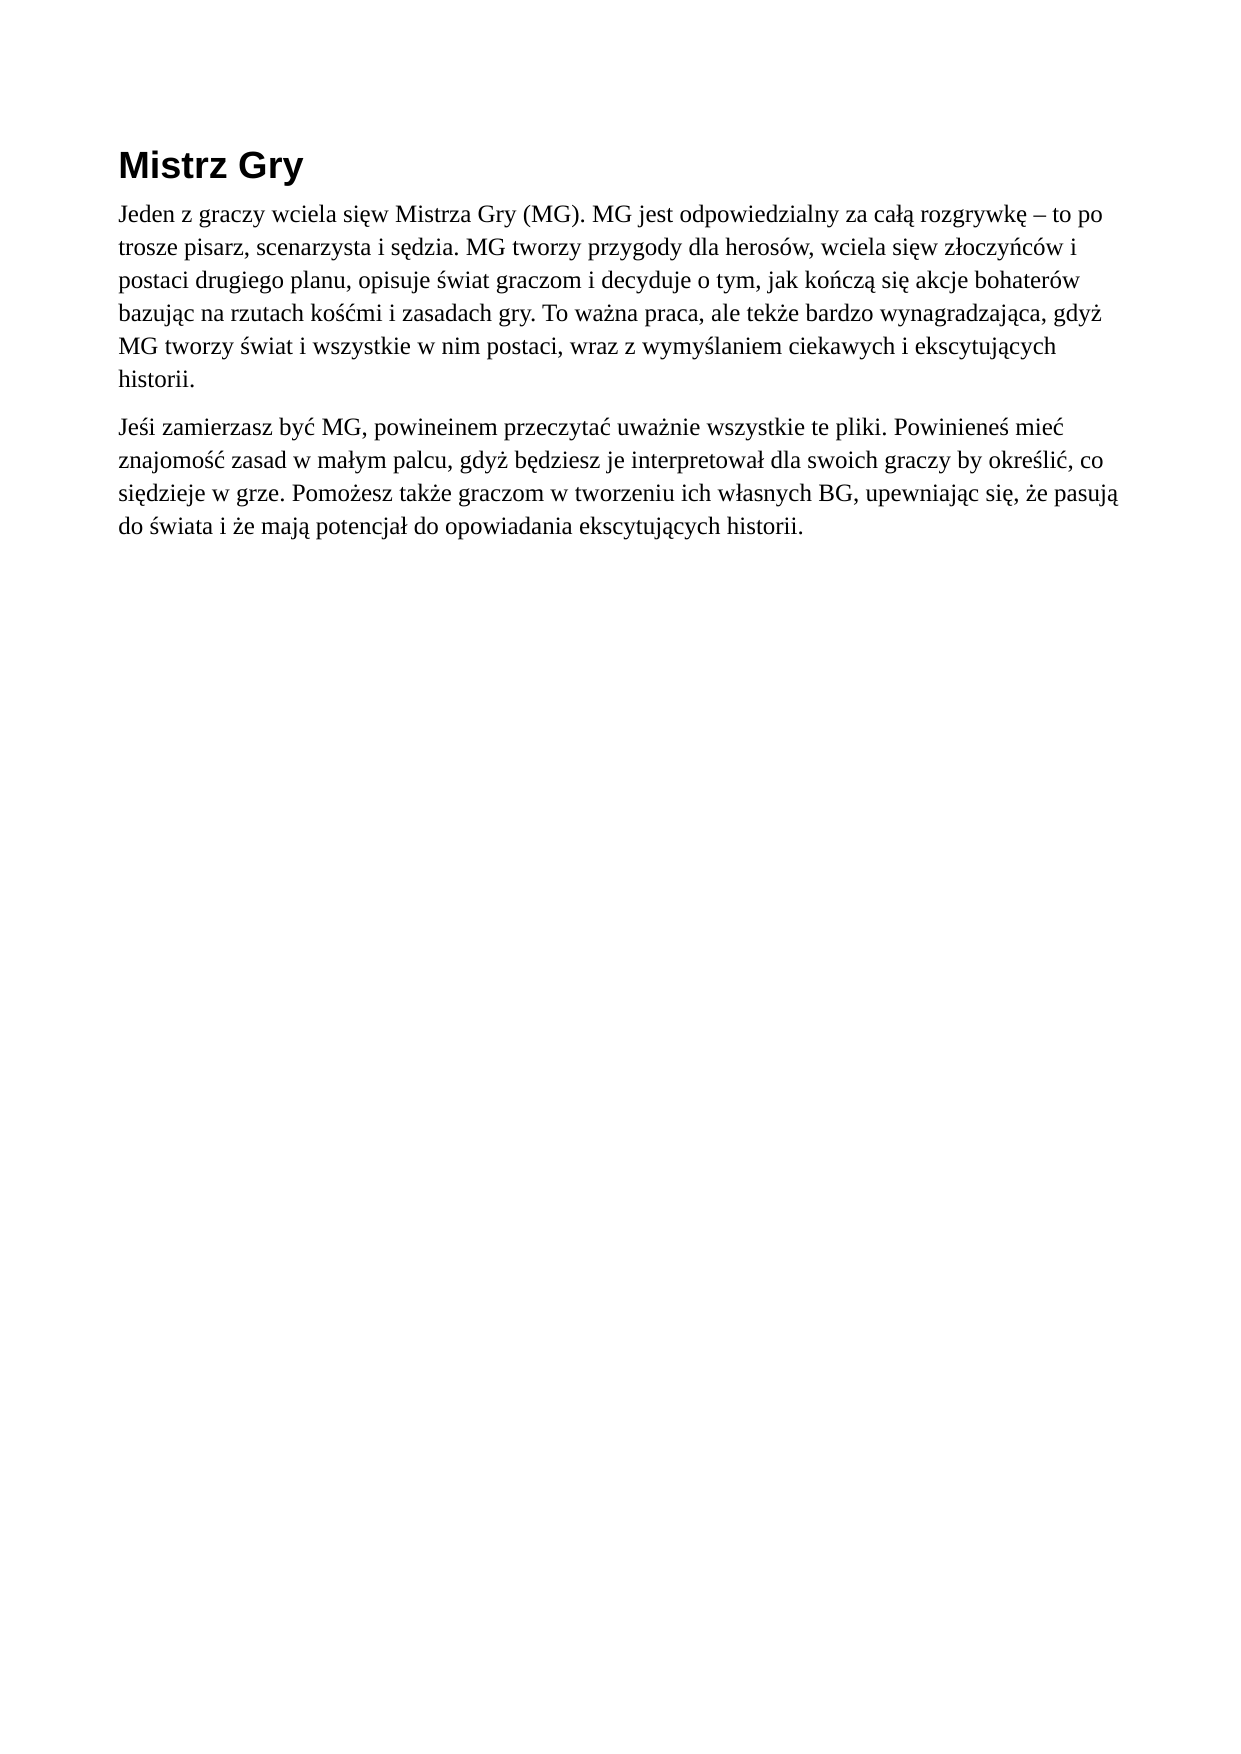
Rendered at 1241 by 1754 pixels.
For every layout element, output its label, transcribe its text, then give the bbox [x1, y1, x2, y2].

subtitle Mistrz Gry [118, 143, 1122, 187]
text Jeśi zamierzasz być MG, powineinem przeczytać uważnie wszystkie te pliki. Powinieneś mieć znajomość zasad w małym palcu, gdyż będziesz je interpretował dla swoich graczy by określić, co siędzieje w grze. Pomożesz także graczom w tworzeniu ich własnych BG, upewniając się, że pasują do świata i że mają potencjał do opowiadania ekscytujących historii. [118, 412, 1122, 540]
text Jeden z graczy wciela sięw Mistrza Gry (MG). MG jest odpowiedzialny za całą rozgrywkę – to po trosze pisarz, scenarzysta i sędzia. MG tworzy przygody dla herosów, wciela sięw złoczyńców i postaci drugiego planu, opisuje świat graczom i decyduje o tym, jak kończą się akcje bohaterów bazując na rzutach kośćmi i zasadach gry. To ważna praca, ale tekże bardzo wynagradzająca, gdyż MG tworzy świat i wszystkie w nim postaci, wraz z wymyślaniem ciekawych i ekscytujących historii. [118, 199, 1122, 393]
